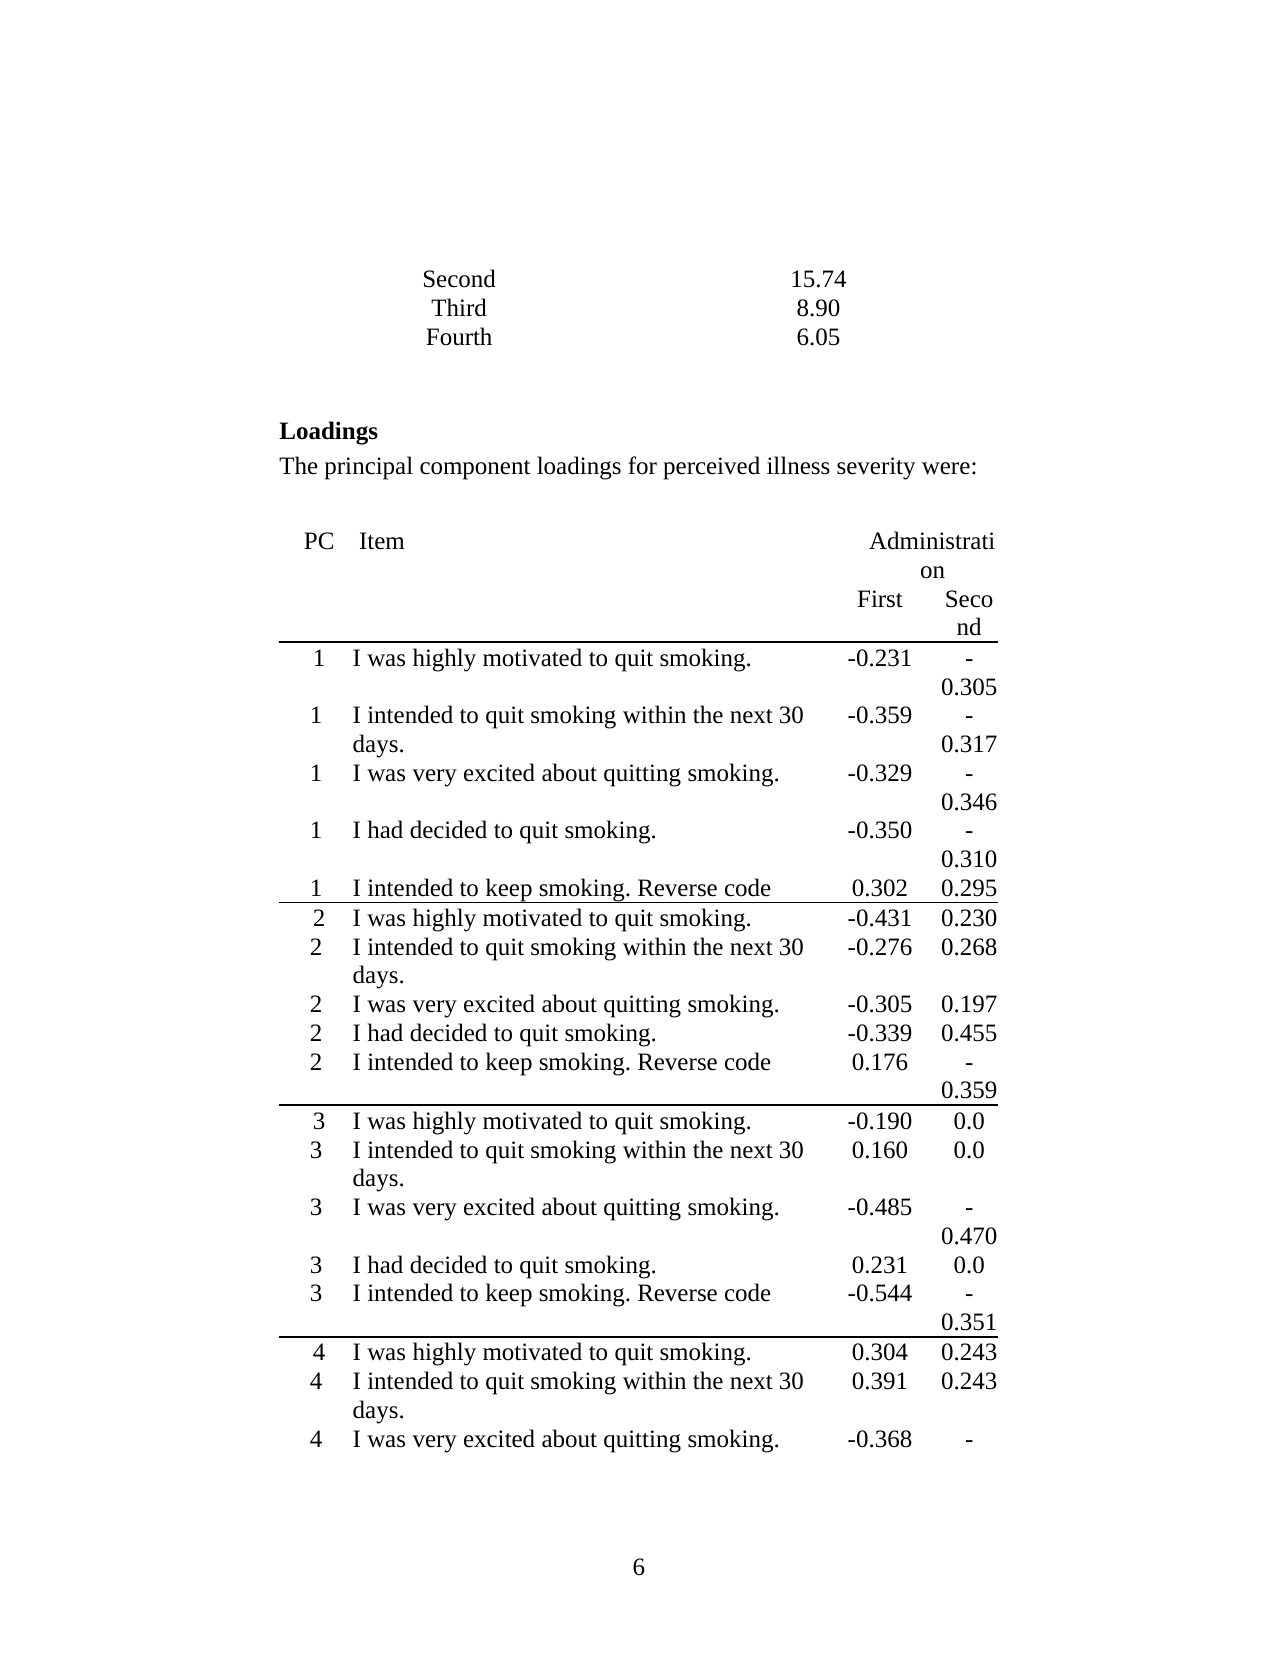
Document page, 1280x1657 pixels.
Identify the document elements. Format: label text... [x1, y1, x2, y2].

table_cell 1 [279, 758, 352, 815]
subtitle Loadings [279, 416, 998, 445]
table_cell -0.276 [820, 932, 940, 989]
table_cell -0.339 [820, 1018, 940, 1047]
table_cell 0.243 [940, 1338, 998, 1366]
table_cell 0.0 [940, 1135, 998, 1192]
table_cell -0.305 [820, 989, 940, 1018]
table_cell 8.90 [639, 293, 998, 322]
table_cell -0.346 [940, 758, 998, 815]
table_cell -0.305 [940, 643, 998, 700]
table_cell -0.359 [940, 1047, 998, 1104]
table_cell 0.0 [940, 1250, 998, 1278]
table_cell -0.351 [940, 1279, 998, 1336]
table_cell 0.268 [940, 932, 998, 989]
table_cell 6.05 [639, 322, 998, 351]
table_cell 2 [279, 932, 352, 989]
table_cell -0.470 [940, 1192, 998, 1250]
table_cell 15.74 [639, 265, 998, 293]
table_cell 2 [279, 1047, 352, 1104]
table_cell I intended to quit smoking within the next 30 days. [353, 1135, 819, 1192]
table_cell [940, 1424, 998, 1452]
table_cell I had decided to quit smoking. [353, 815, 819, 873]
table_cell -0.190 [820, 1106, 940, 1135]
table_cell I had decided to quit smoking. [353, 1250, 819, 1278]
table_cell -0.350 [820, 815, 940, 873]
table_cell 1 [279, 643, 352, 700]
text The principal component loadings for perceived illness severity were: [279, 451, 998, 480]
table_cell Second [940, 584, 998, 641]
table_cell I was very excited about quitting smoking. [353, 1424, 819, 1452]
table_cell 3 [279, 1135, 352, 1192]
table_cell 0.231 [820, 1250, 940, 1278]
table_cell First [820, 584, 940, 641]
table_cell I intended to quit smoking within the next 30 days. [353, 1366, 819, 1424]
table_cell I intended to keep smoking. Reverse code [353, 1279, 819, 1336]
table_header Administration [867, 526, 998, 584]
table_cell 0.295 [940, 873, 998, 902]
table_cell 0.197 [940, 989, 998, 1018]
table_cell 0.230 [940, 903, 998, 932]
table_cell 0.302 [820, 873, 940, 902]
table_cell Second [279, 265, 638, 293]
table_cell 3 [279, 1106, 352, 1135]
table_cell -0.329 [820, 758, 940, 815]
table_cell [353, 584, 819, 641]
table_cell -0.431 [820, 903, 940, 932]
table_cell Fourth [279, 322, 638, 351]
table_cell 1 [279, 873, 352, 902]
table_cell 4 [279, 1424, 352, 1452]
table_cell 1 [279, 815, 352, 873]
table_cell 0.391 [820, 1366, 940, 1424]
table_cell 0.176 [820, 1047, 940, 1104]
table_cell 1 [279, 700, 352, 758]
table_cell I was highly motivated to quit smoking. [353, 1338, 819, 1366]
table_cell -0.231 [820, 643, 940, 700]
table_cell 2 [279, 1018, 352, 1047]
table_cell 0.243 [940, 1366, 998, 1424]
table_cell I had decided to quit smoking. [353, 1018, 819, 1047]
table_cell I intended to keep smoking. Reverse code [353, 1047, 819, 1104]
table_cell I was very excited about quitting smoking. [353, 989, 819, 1018]
table_cell I was highly motivated to quit smoking. [353, 1106, 819, 1135]
table_cell I was very excited about quitting smoking. [353, 1192, 819, 1250]
table_cell I was very excited about quitting smoking. [353, 758, 819, 815]
table_cell 0.455 [940, 1018, 998, 1047]
table_cell [279, 584, 352, 641]
table_cell I was highly motivated to quit smoking. [353, 643, 819, 700]
table_header Item [359, 526, 867, 584]
table_cell -0.359 [820, 700, 940, 758]
table_cell 2 [279, 989, 352, 1018]
table_cell 4 [279, 1366, 352, 1424]
table_cell 4 [279, 1338, 352, 1366]
table_cell 0.0 [940, 1106, 998, 1135]
table_cell I intended to quit smoking within the next 30 days. [353, 932, 819, 989]
table_cell 3 [279, 1192, 352, 1250]
table_cell -0.544 [820, 1279, 940, 1336]
table_header PC [279, 526, 359, 584]
table_cell 0.160 [820, 1135, 940, 1192]
table_cell -0.368 [820, 1424, 940, 1452]
table_cell -0.317 [940, 700, 998, 758]
table_cell 3 [279, 1279, 352, 1336]
table_cell 0.304 [820, 1338, 940, 1366]
table_cell 2 [279, 903, 352, 932]
table_cell Third [279, 293, 638, 322]
table_cell I intended to quit smoking within the next 30 days. [353, 700, 819, 758]
table_cell -0.310 [940, 815, 998, 873]
table_cell -0.485 [820, 1192, 940, 1250]
table_cell I intended to keep smoking. Reverse code [353, 873, 819, 902]
table_cell I was highly motivated to quit smoking. [353, 903, 819, 932]
table_cell 3 [279, 1250, 352, 1278]
